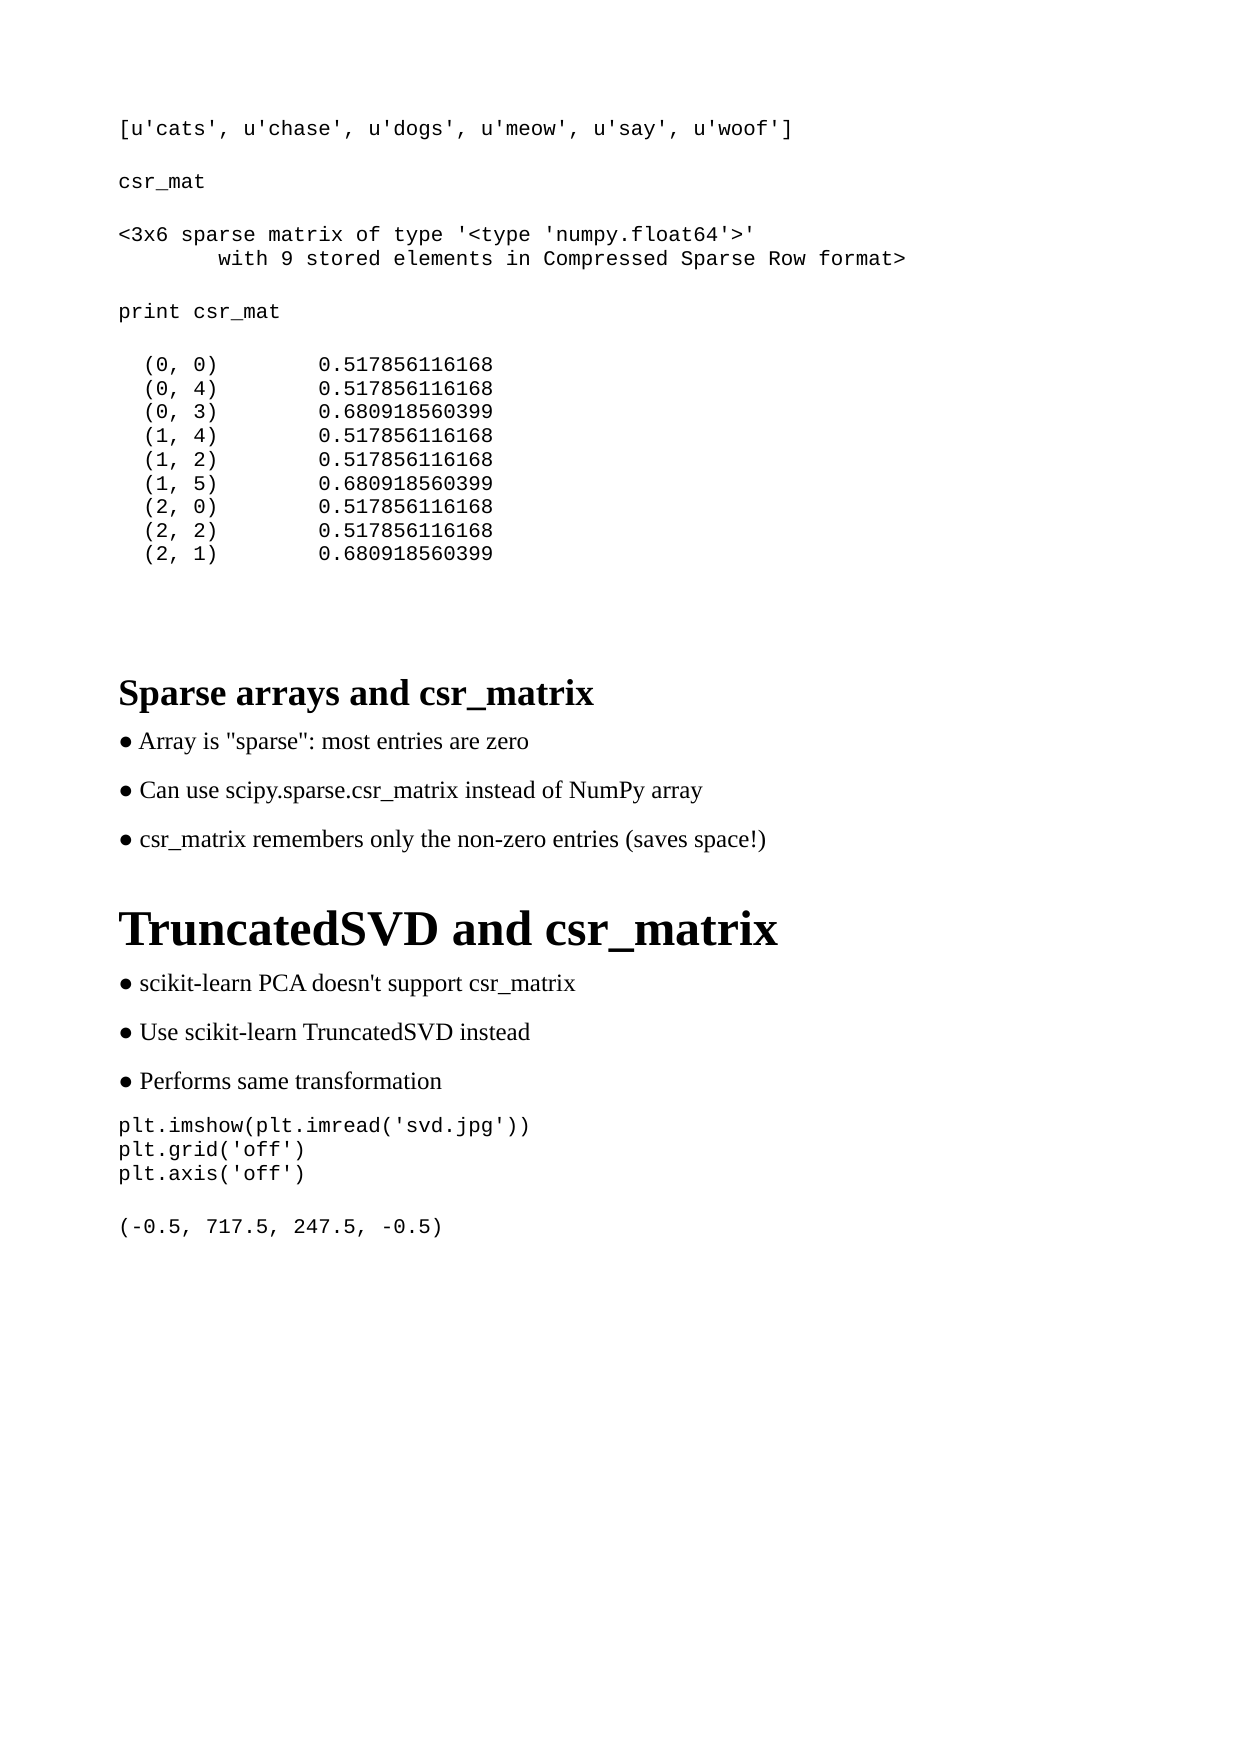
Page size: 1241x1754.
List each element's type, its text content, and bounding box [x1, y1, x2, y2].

text ● Array is "sparse": most entries are zero [118, 726, 1122, 755]
text ● Performs same transformation [118, 1066, 1122, 1095]
text ● csr_matrix remembers only the non-zero entries (saves space!) [118, 824, 1122, 853]
subtitle TruncatedSVD and csr_matrix [118, 898, 1122, 956]
text (2, 1) 0.680918560399 [118, 543, 1122, 567]
text (2, 0) 0.517856116168 [118, 496, 1122, 520]
text (1, 5) 0.680918560399 [118, 472, 1122, 496]
text (2, 2) 0.517856116168 [118, 520, 1122, 543]
text plt.axis('off') [118, 1163, 1122, 1186]
text <3x6 sparse matrix of type '<type 'numpy.float64'>' [118, 224, 1122, 248]
text (0, 0) 0.517856116168 [118, 354, 1122, 378]
text (1, 4) 0.517856116168 [118, 425, 1122, 449]
text (0, 4) 0.517856116168 [118, 378, 1122, 402]
text (-0.5, 717.5, 247.5, -0.5) [118, 1216, 1122, 1239]
text ● Use scikit-learn TruncatedSVD instead [118, 1017, 1122, 1046]
text plt.grid('off') [118, 1139, 1122, 1163]
text csr_mat [118, 171, 1122, 195]
text plt.imshow(plt.imread('svd.jpg')) [118, 1116, 1122, 1139]
text print csr_mat [118, 301, 1122, 325]
text [u'cats', u'chase', u'dogs', u'meow', u'say', u'woof'] [118, 118, 1122, 142]
text ● Can use scipy.sparse.csr_matrix instead of NumPy array [118, 775, 1122, 804]
text ● scikit-learn PCA doesn't support csr_matrix [118, 968, 1122, 997]
subtitle Sparse arrays and csr_matrix [118, 671, 1122, 714]
text (1, 2) 0.517856116168 [118, 449, 1122, 472]
text with 9 stored elements in Compressed Sparse Row format> [118, 248, 1122, 272]
text (0, 3) 0.680918560399 [118, 402, 1122, 425]
